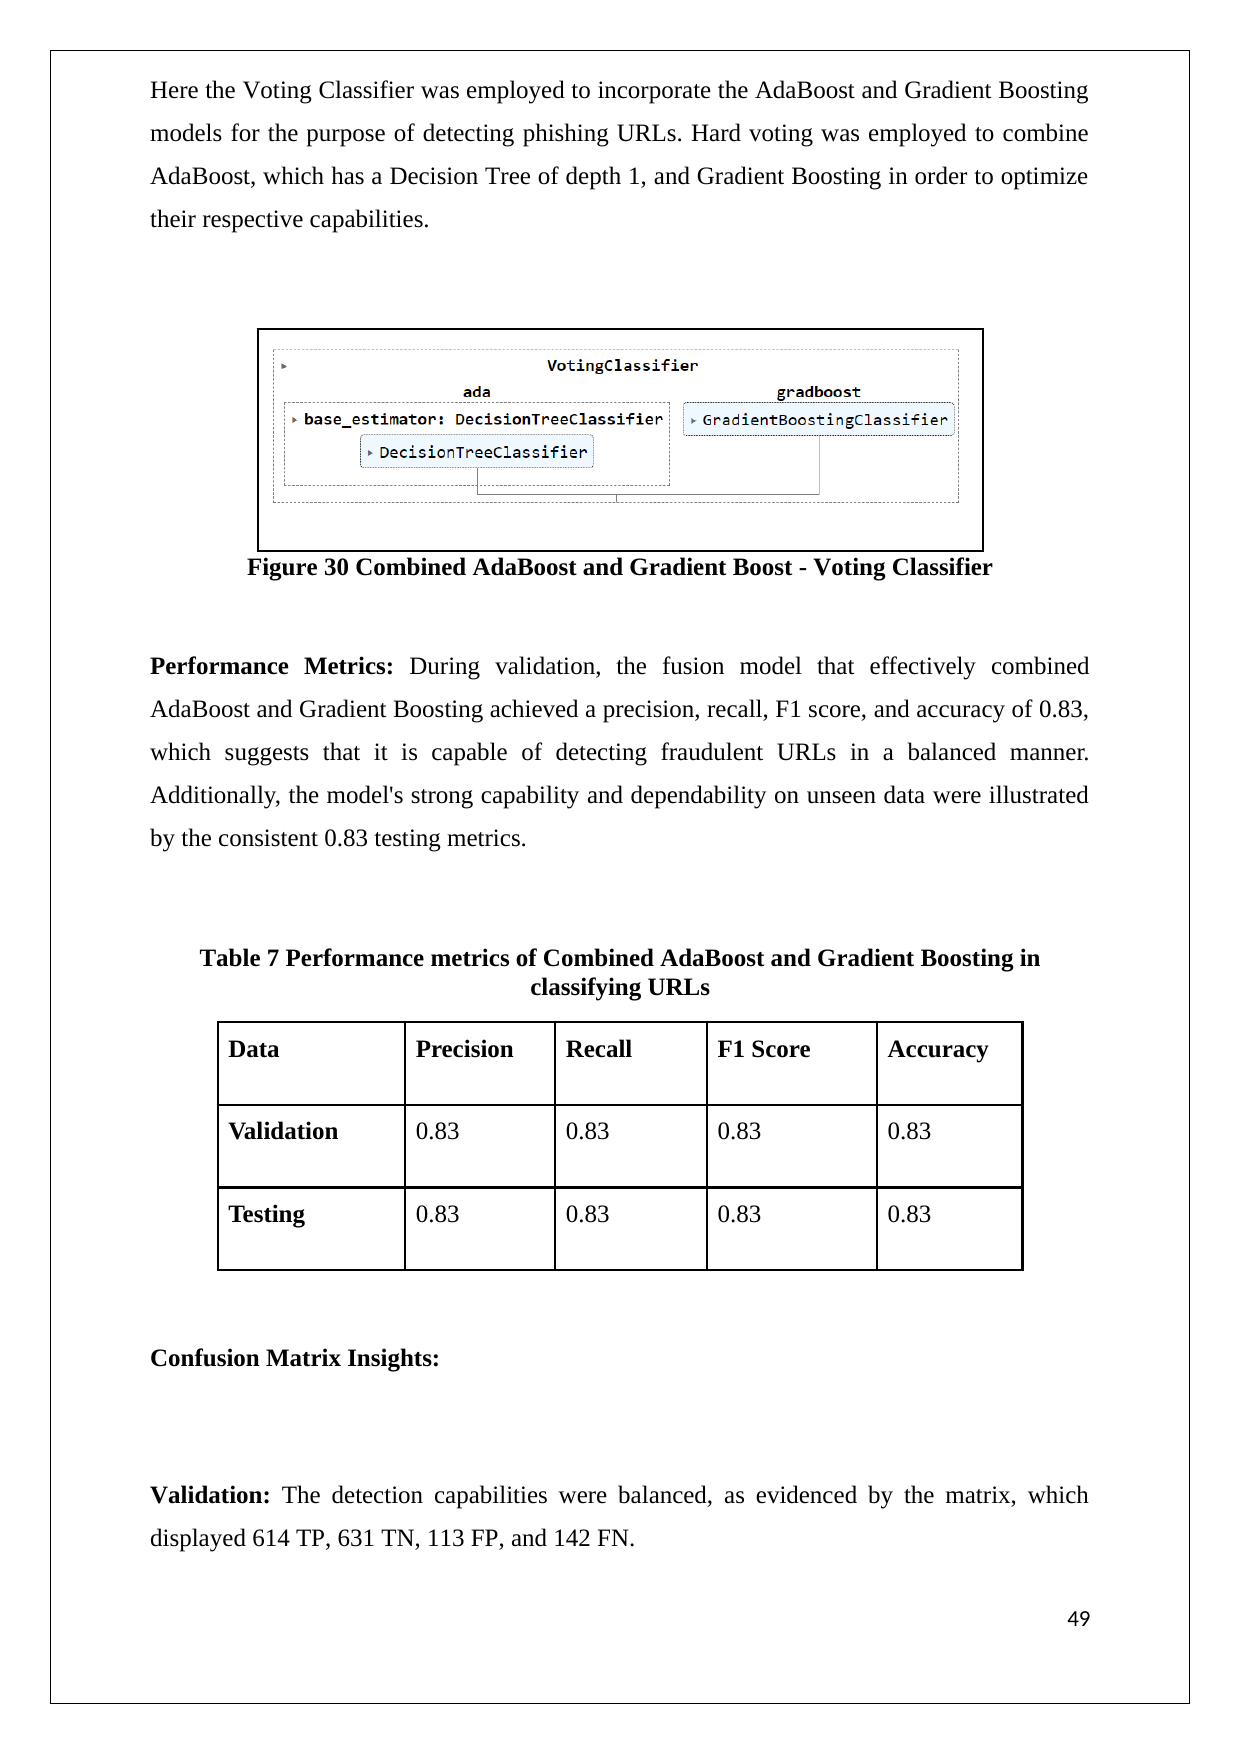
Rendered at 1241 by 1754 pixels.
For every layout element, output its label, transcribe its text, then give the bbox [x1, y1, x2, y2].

table_cell Validation [219, 1106, 404, 1186]
table_header Precision [406, 1023, 554, 1104]
table_cell Testing [219, 1189, 404, 1269]
text Figure 30 Combined AdaBoost and Gradient Boost - Voting Classifier [150, 552, 1090, 580]
table_header Recall [556, 1023, 706, 1104]
table_cell 0.83 [878, 1106, 1021, 1186]
text Validation: The detection capabilities were balanced, as evidenced by the matrix, which displayed 614 TP, 631 TN, 113 FP, and 142 FN. [150, 1480, 1090, 1552]
text Table 7 Performance metrics of Combined AdaBoost and Gradient Boosting in classifying URLs [150, 943, 1090, 1000]
text Confusion Matrix Insights: [150, 1343, 1090, 1372]
table_cell 0.83 [556, 1106, 706, 1186]
table_header F1 Score [708, 1023, 876, 1104]
text Here the Voting Classifier was employed to incorporate the AdaBoost and Gradient Boosting models for the purpose of detecting phishing URLs. Hard voting was employed to combine AdaBoost, which has a Decision Tree of depth 1, and Gradient Boosting in order to optimize their respective capabilities. [150, 75, 1090, 233]
table_cell 0.83 [406, 1106, 554, 1186]
table_header Data [219, 1023, 404, 1104]
table_cell 0.83 [708, 1106, 876, 1186]
table_cell 0.83 [708, 1189, 876, 1269]
table_cell 0.83 [878, 1189, 1021, 1269]
text Performance Metrics: During validation, the fusion model that effectively combined AdaBoost and Gradient Boosting achieved a precision, recall, F1 score, and accuracy of 0.83, which suggests that it is capable of detecting fraudulent URLs in a balanced manner. Additionally, the model's strong capability and dependability on unseen data were illustrated by the consistent 0.83 testing metrics. [150, 651, 1090, 852]
table_cell 0.83 [556, 1189, 706, 1269]
table_cell 0.83 [406, 1189, 554, 1269]
table_header Accuracy [878, 1023, 1021, 1104]
table_header [259, 330, 982, 549]
